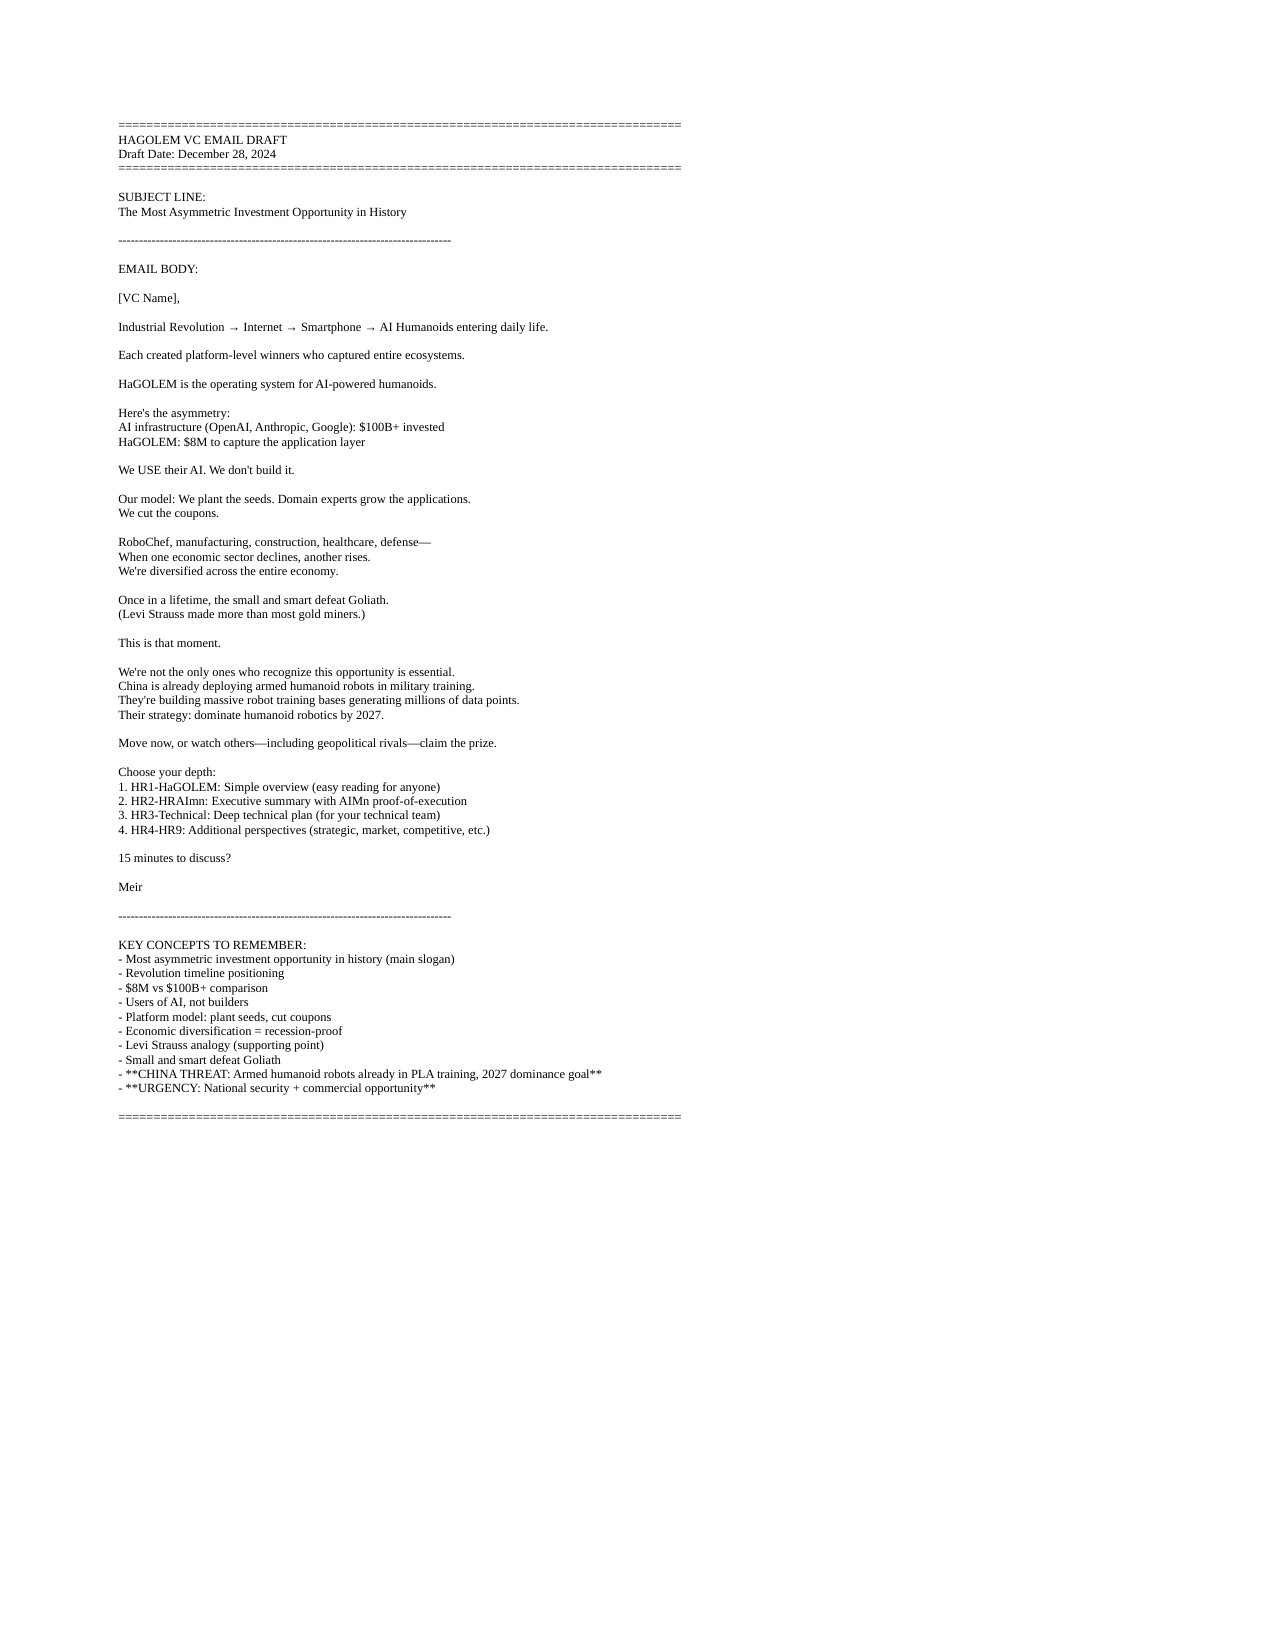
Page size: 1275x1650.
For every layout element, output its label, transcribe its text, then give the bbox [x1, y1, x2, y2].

text HAGOLEM VC EMAIL DRAFT [118, 132, 1157, 147]
text ================================================================================ [118, 161, 1157, 176]
text When one economic sector declines, another rises. [118, 549, 1157, 564]
text We USE their AI. We don't build it. [118, 463, 1157, 477]
text Our model: We plant the seeds. Domain experts grow the applications. [118, 492, 1157, 506]
text We're diversified across the entire economy. [118, 564, 1157, 578]
text EMAIL BODY: [118, 262, 1157, 276]
text 4. HR4-HR9: Additional perspectives (strategic, market, competitive, etc.) [118, 822, 1157, 837]
text Their strategy: dominate humanoid robotics by 2027. [118, 707, 1157, 722]
text Each created platform-level winners who captured entire ecosystems. [118, 348, 1157, 362]
text SUBJECT LINE: [118, 190, 1157, 204]
text Move now, or watch others—including geopolitical rivals—claim the prize. [118, 736, 1157, 751]
text - Revolution timeline positioning [118, 966, 1157, 981]
text -------------------------------------------------------------------------------- [118, 233, 1157, 247]
text We're not the only ones who recognize this opportunity is essential. [118, 664, 1157, 679]
text RoboChef, manufacturing, construction, healthcare, defense— [118, 535, 1157, 549]
text Draft Date: December 28, 2024 [118, 147, 1157, 161]
text - **CHINA THREAT: Armed humanoid robots already in PLA training, 2027 dominance goal** [118, 1067, 1157, 1081]
text Industrial Revolution → Internet → Smartphone → AI Humanoids entering daily life. [118, 319, 1157, 334]
text 1. HR1-HaGOLEM: Simple overview (easy reading for anyone) [118, 779, 1157, 794]
text They're building massive robot training bases generating millions of data points. [118, 693, 1157, 707]
text KEY CONCEPTS TO REMEMBER: [118, 937, 1157, 952]
text - Most asymmetric investment opportunity in history (main slogan) [118, 952, 1157, 966]
text This is that moment. [118, 636, 1157, 650]
text - Users of AI, not builders [118, 995, 1157, 1009]
text [VC Name], [118, 291, 1157, 305]
text - Levi Strauss analogy (supporting point) [118, 1038, 1157, 1052]
text ================================================================================ [118, 118, 1157, 132]
text - **URGENCY: National security + commercial opportunity** [118, 1081, 1157, 1096]
text HaGOLEM: $8M to capture the application layer [118, 434, 1157, 449]
text (Levi Strauss made more than most gold miners.) [118, 607, 1157, 621]
text 15 minutes to discuss? [118, 851, 1157, 866]
text 3. HR3-Technical: Deep technical plan (for your technical team) [118, 808, 1157, 822]
text Here's the asymmetry: [118, 406, 1157, 420]
text China is already deploying armed humanoid robots in military training. [118, 679, 1157, 693]
text Meir [118, 880, 1157, 894]
text Once in a lifetime, the small and smart defeat Goliath. [118, 592, 1157, 607]
text - Economic diversification = recession-proof [118, 1024, 1157, 1038]
text - Platform model: plant seeds, cut coupons [118, 1009, 1157, 1024]
text Choose your depth: [118, 765, 1157, 779]
text We cut the coupons. [118, 506, 1157, 521]
text 2. HR2-HRAImn: Executive summary with AIMn proof-of-execution [118, 794, 1157, 808]
text - Small and smart defeat Goliath [118, 1052, 1157, 1067]
text HaGOLEM is the operating system for AI-powered humanoids. [118, 377, 1157, 391]
text ================================================================================ [118, 1110, 1157, 1124]
text The Most Asymmetric Investment Opportunity in History [118, 204, 1157, 219]
text - $8M vs $100B+ comparison [118, 981, 1157, 995]
text AI infrastructure (OpenAI, Anthropic, Google): $100B+ invested [118, 420, 1157, 434]
text -------------------------------------------------------------------------------- [118, 909, 1157, 923]
